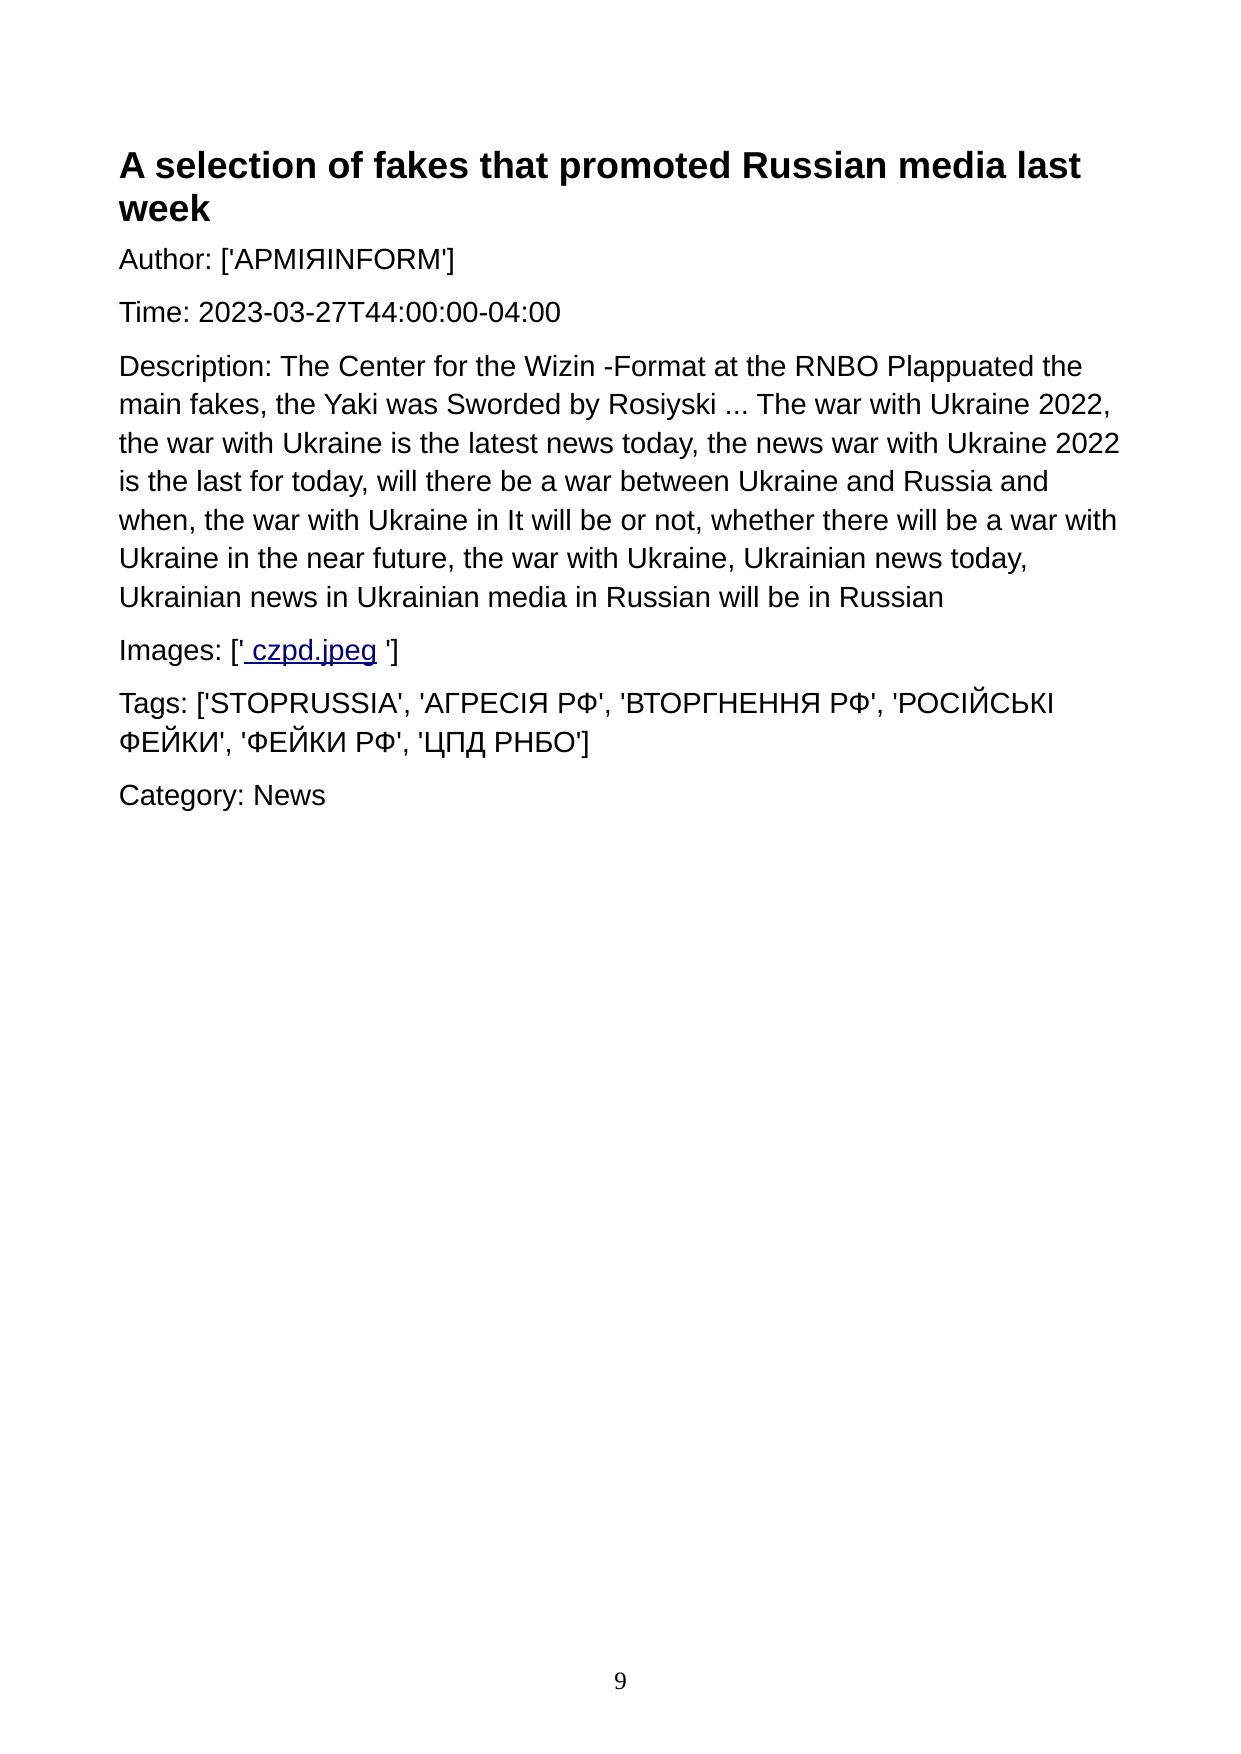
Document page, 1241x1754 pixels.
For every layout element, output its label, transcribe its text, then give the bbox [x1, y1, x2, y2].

text Category: News [118, 778, 1122, 811]
text Time: 2023-03-27T44:00:00-04:00 [118, 295, 1122, 329]
text Images: [' czpd.jpeg '] [118, 633, 1122, 666]
text Author: ['АРМІЯINFORM'] [118, 242, 1122, 276]
text Description: The Center for the Wizin -Format at the RNBO Plappuated the main fakes, the Yaki was Sworded by Rosiyski ... The war with Ukraine 2022, the war with Ukraine is the latest news today, the news war with Ukraine 2022 is the last for today, will there be a war between Ukraine and Russia and when, the war with Ukraine in It will be or not, whether there will be a war with Ukraine in the near future, the war with Ukraine, Ukrainian news today, Ukrainian news in Ukrainian media in Russian will be in Russian [118, 348, 1122, 613]
subtitle A selection of fakes that promoted Russian media last week [118, 143, 1122, 230]
text Tags: ['STOPRUSSIA', 'АГРЕСІЯ РФ', 'ВТОРГНЕННЯ РФ', 'РОСІЙСЬКІ ФЕЙКИ', 'ФЕЙКИ РФ', 'ЦПД РНБО'] [118, 686, 1122, 758]
